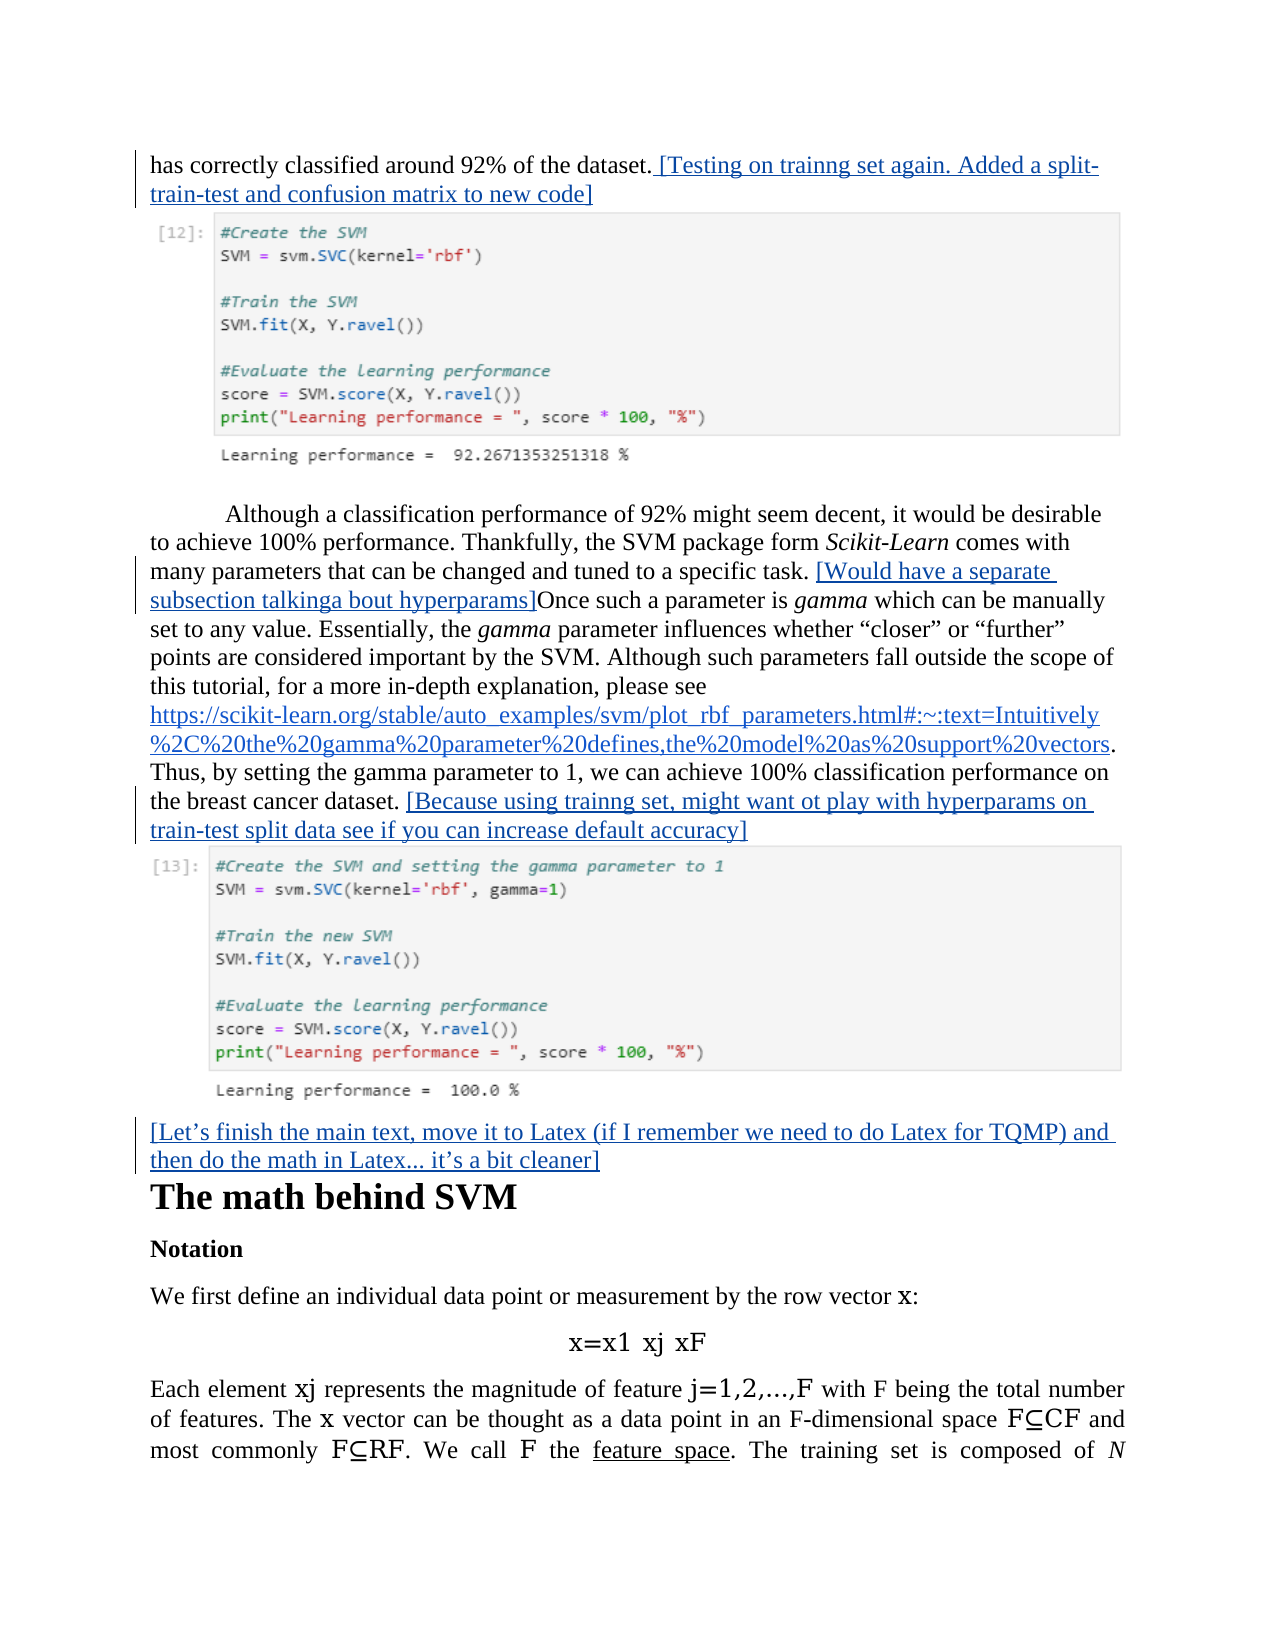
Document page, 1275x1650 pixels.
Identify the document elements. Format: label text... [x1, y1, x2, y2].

picture [150, 843, 1125, 1100]
text x=x1 xj xF [150, 1326, 1125, 1356]
text [Let’s finish the main text, move it to Latex (if I remember we need to do Latex for TQMP) and then do the math in Latex... it’s a bit cleaner] [150, 1117, 1125, 1174]
text Although a classification performance of 92% might seem decent, it would be desirable to achieve 100% performance. Thankfully, the SVM package form Scikit-Learn comes with many parameters that can be changed and tuned to a specific task. [Would have a separate subsection talkinga bout hyperparams]Once such a parameter is gamma which can be manually set to any value. Essentially, the gamma parameter influences whether “closer” or “further” points are considered important by the SVM. Although such parameters fall outside the scope of this tutorial, for a more in-depth explanation, please see https://scikit-learn.org/stable/auto_examples/svm/plot_rbf_parameters.html#:~:text=Intuitively%2C%20the%20gamma%20parameter%20defines,the%20model%20as%20support%20vectors. Thus, by setting the gamma parameter to 1, we can achieve 100% classification performance on the breast cancer dataset. [Because using trainng set, might want ot play with hyperparams on train-test split data see if you can increase default accuracy] [150, 499, 1125, 843]
text Each element xj represents the magnitude of feature j=1,2,…,F with F being the total number of features. The x vector can be thought as a data point in an F-dimensional space F⊆CF and most commonly F⊆RF. We call F the feature space. The training set is composed of N [150, 1373, 1125, 1463]
text has correctly classified around 92% of the dataset. [Testing on trainng set again. Added a split-train-test and confusion matrix to new code] [150, 150, 1125, 207]
text Notation [150, 1234, 1125, 1263]
picture [150, 207, 1125, 470]
text The math behind SVM [150, 1174, 1125, 1217]
text We first define an individual data point or measurement by the row vector x: [150, 1279, 1125, 1309]
